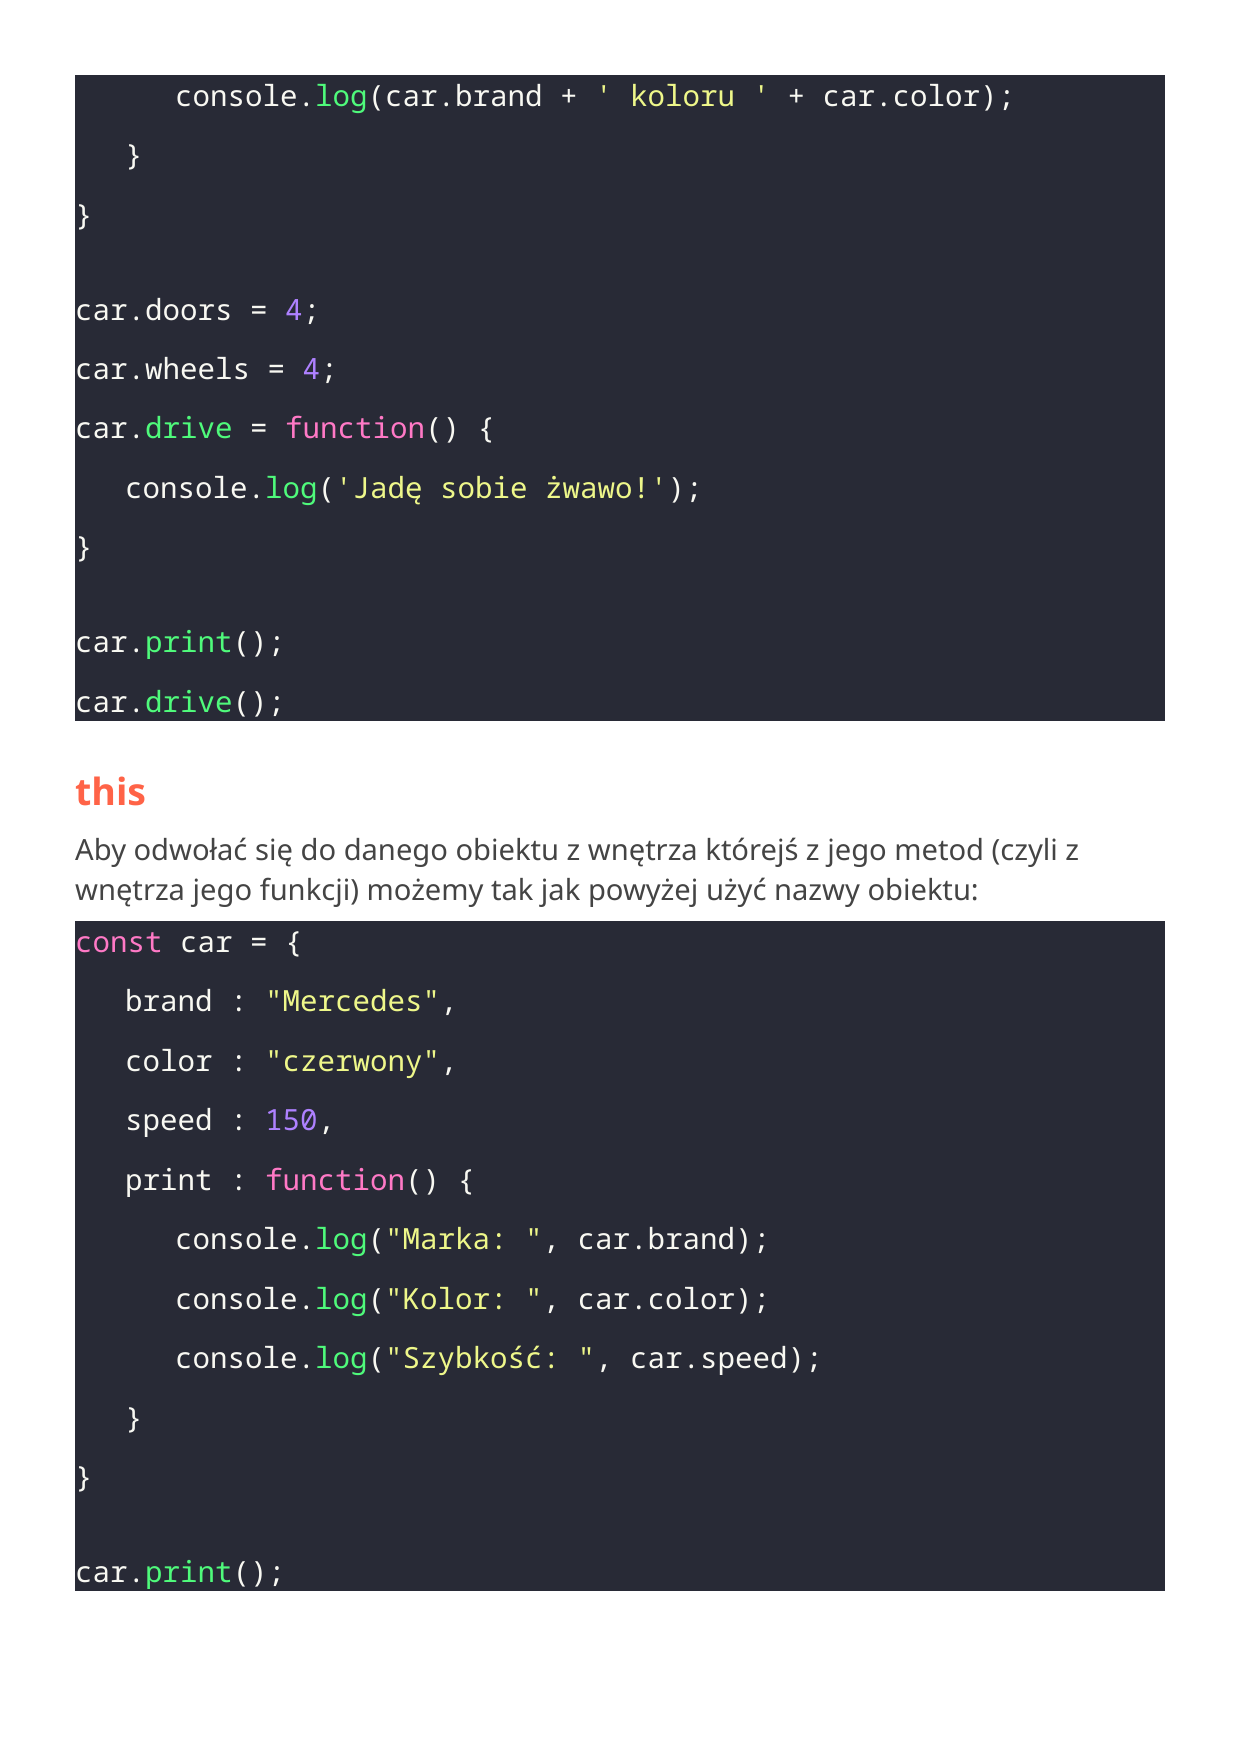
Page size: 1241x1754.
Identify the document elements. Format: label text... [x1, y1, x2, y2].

text color : "czerwony", [75, 1040, 1165, 1080]
text Aby odwołać się do danego obiektu z wnętrza którejś z jego metod (czyli z wnętrza jego funkcji) możemy tak jak powyżej użyć nazwy obiektu: [75, 829, 1165, 908]
text console.log("Kolor: ", car.color); [75, 1278, 1165, 1318]
text car.print(); [75, 622, 1165, 661]
text speed : 150, [75, 1099, 1165, 1139]
text } [75, 1456, 1165, 1496]
text } [75, 194, 1165, 234]
text } [75, 527, 1165, 566]
text const car = { [75, 921, 1165, 961]
text brand : "Mercedes", [75, 981, 1165, 1020]
text car.drive = function() { [75, 408, 1165, 447]
text car.print(); [75, 1551, 1165, 1591]
text car.wheels = 4; [75, 348, 1165, 388]
text } [75, 1397, 1165, 1437]
text console.log("Szybkość: ", car.speed); [75, 1337, 1165, 1377]
text console.log('Jadę sobie żwawo!'); [75, 467, 1165, 507]
text print : function() { [75, 1159, 1165, 1199]
text } [75, 134, 1165, 174]
text console.log("Marka: ", car.brand); [75, 1218, 1165, 1258]
subtitle this [75, 766, 1165, 817]
text console.log(car.brand + ' koloru ' + car.color); [75, 75, 1165, 115]
text car.doors = 4; [75, 289, 1165, 328]
text car.drive(); [75, 681, 1165, 721]
